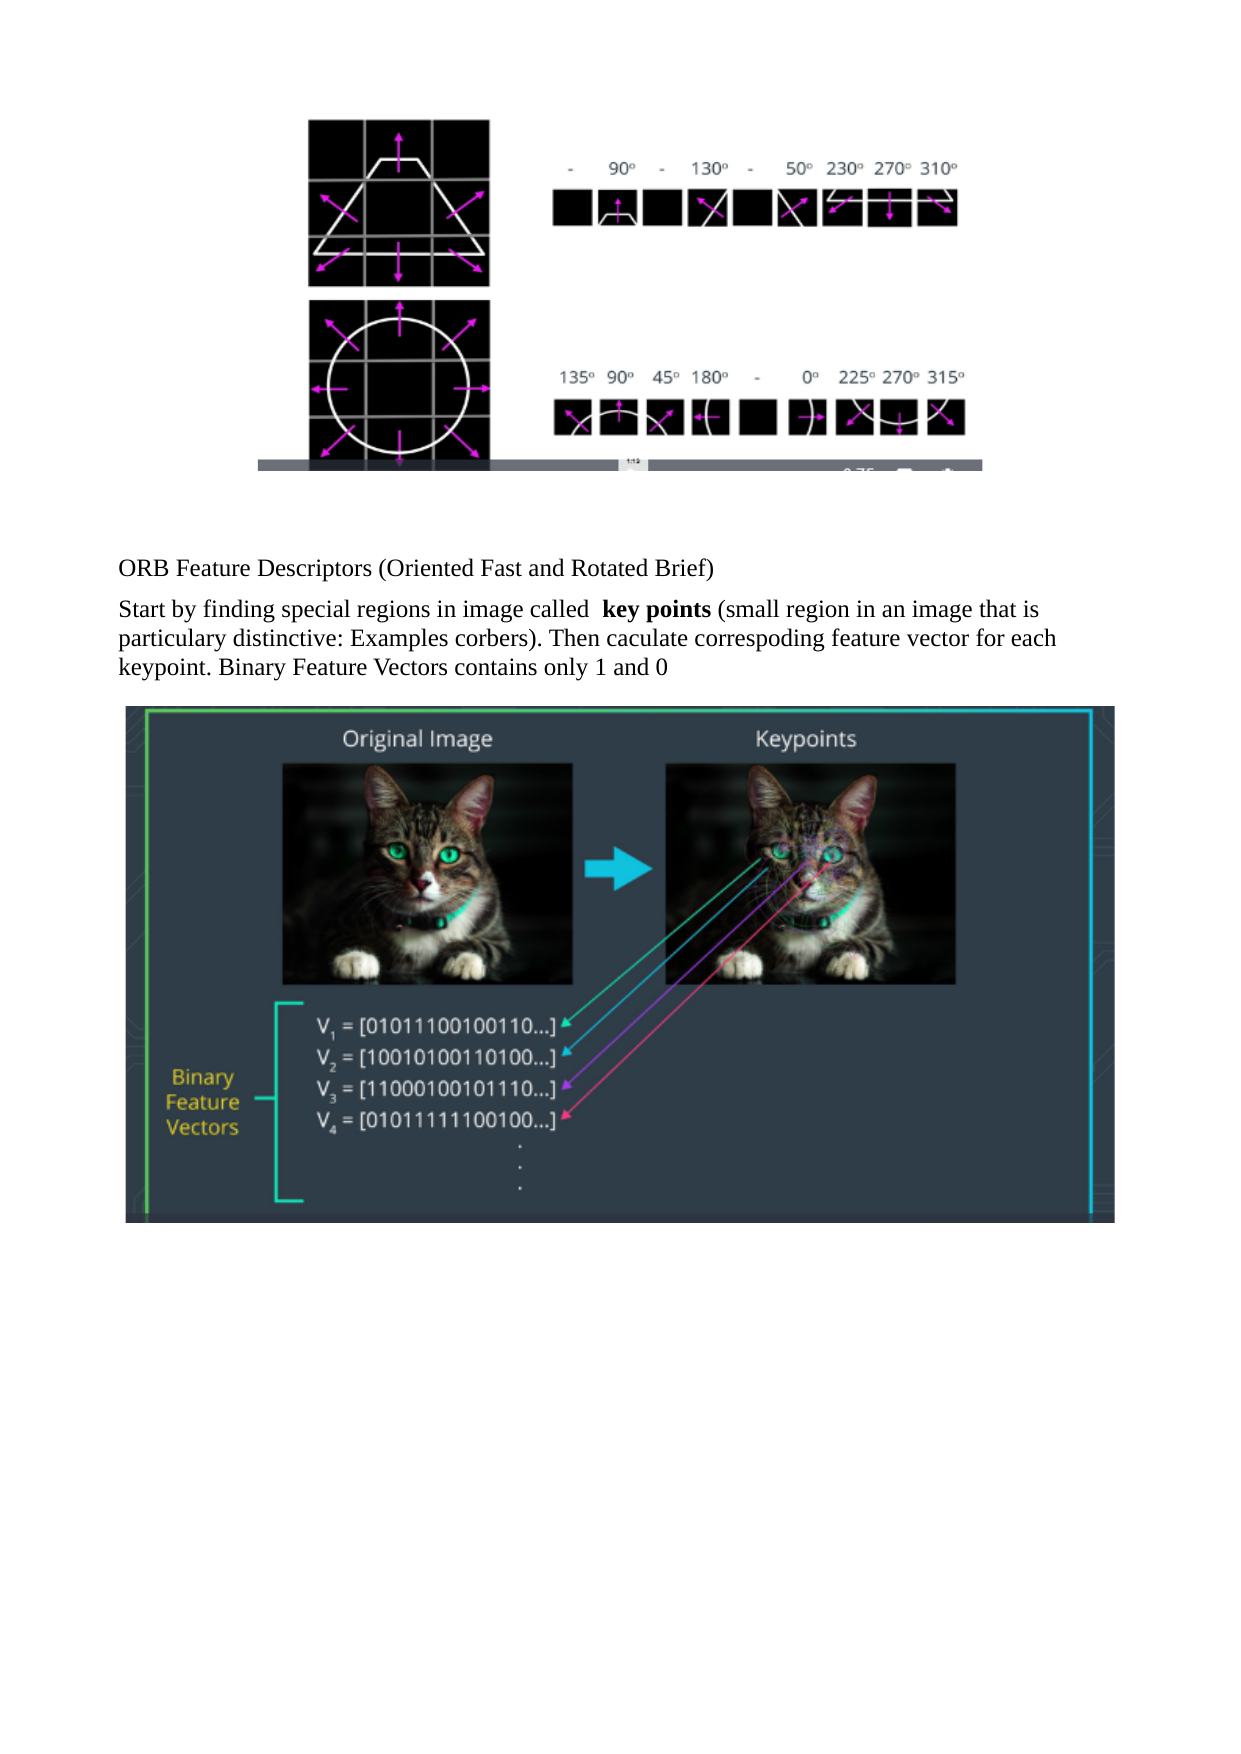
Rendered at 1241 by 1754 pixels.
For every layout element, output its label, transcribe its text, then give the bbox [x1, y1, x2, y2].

picture [257, 118, 983, 471]
text Start by finding special regions in image called key points (small region in an image that is particulary distinctive: Examples corbers). Then caculate correspoding feature vector for each keypoint. Binary Feature Vectors contains only 1 and 0 [118, 594, 1122, 1280]
picture [125, 706, 1115, 1223]
text ORB Feature Descriptors (Oriented Fast and Rotated Brief) [118, 553, 1122, 582]
